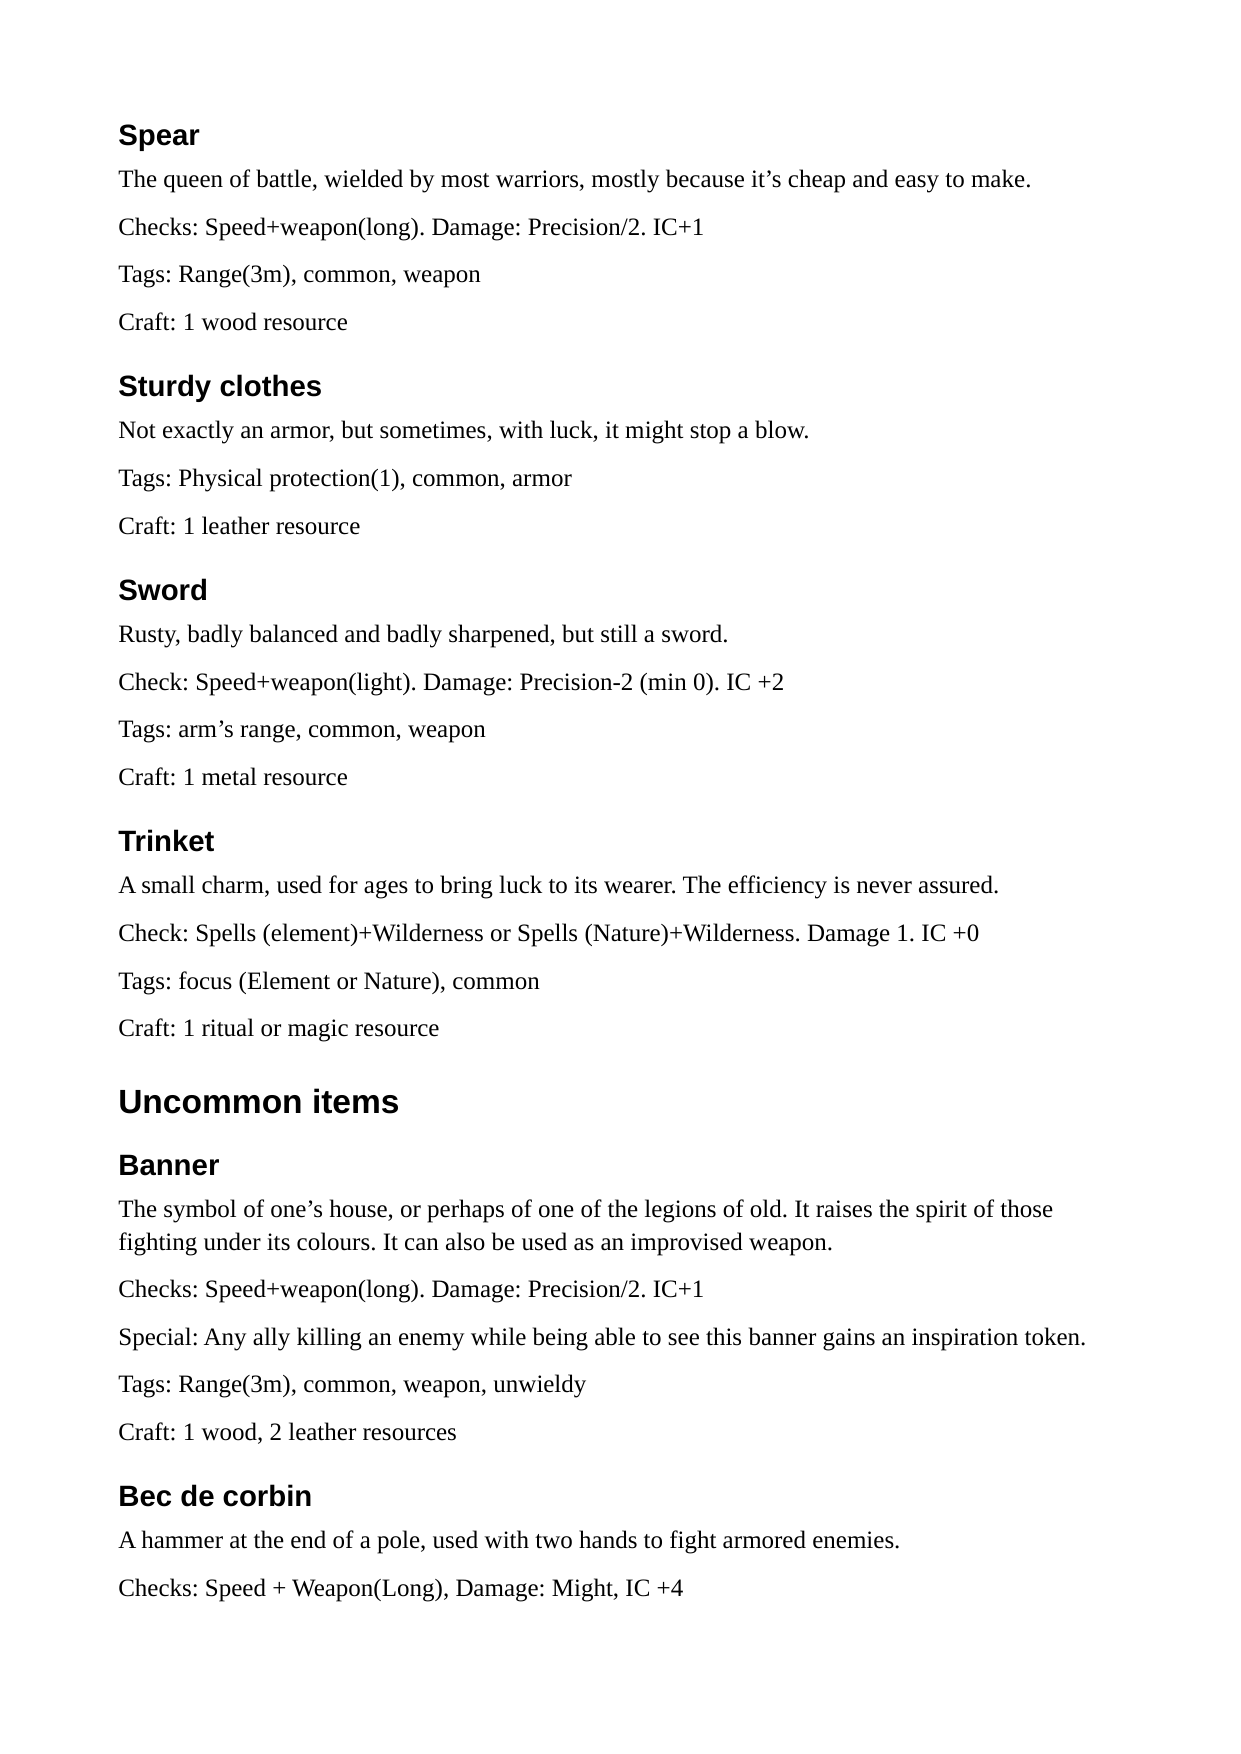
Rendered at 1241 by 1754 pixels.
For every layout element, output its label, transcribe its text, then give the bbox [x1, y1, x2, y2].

subtitle Trinket [118, 824, 1122, 858]
text A hammer at the end of a pole, used with two hands to fight armored enemies. [118, 1526, 1122, 1554]
text Craft: 1 wood, 2 leather resources [118, 1417, 1122, 1446]
text Tags: arm’s range, common, weapon [118, 714, 1122, 743]
subtitle Spear [118, 118, 1122, 152]
text Checks: Speed+weapon(long). Damage: Precision/2. IC+1 [118, 212, 1122, 241]
text Tags: Range(3m), common, weapon, unwieldy [118, 1369, 1122, 1398]
text The symbol of one’s house, or perhaps of one of the legions of old. It raises the spirit of those fighting under its colours. It can also be used as an improvised weapon. [118, 1194, 1122, 1256]
text A small charm, used for ages to bring luck to its wearer. The efficiency is never assured. [118, 871, 1122, 899]
text Tags: Range(3m), common, weapon [118, 259, 1122, 288]
text Checks: Speed + Weapon(Long), Damage: Might, IC +4 [118, 1573, 1122, 1602]
subtitle Uncommon items [118, 1082, 1122, 1120]
text Rusty, badly balanced and badly sharpened, but still a sword. [118, 619, 1122, 648]
text The queen of battle, wielded by most warriors, mostly because it’s cheap and easy to make. [118, 164, 1122, 193]
text Craft: 1 leather resource [118, 511, 1122, 539]
subtitle Bec de corbin [118, 1479, 1122, 1513]
text Tags: Physical protection(1), common, armor [118, 463, 1122, 492]
text Not exactly an armor, but sometimes, with luck, it might stop a blow. [118, 416, 1122, 444]
text Check: Spells (element)+Wilderness or Spells (Nature)+Wilderness. Damage 1. IC +0 [118, 918, 1122, 947]
subtitle Sword [118, 573, 1122, 607]
subtitle Sturdy clothes [118, 369, 1122, 403]
text Craft: 1 metal resource [118, 762, 1122, 791]
text Craft: 1 wood resource [118, 307, 1122, 336]
text Special: Any ally killing an enemy while being able to see this banner gains an inspiration token. [118, 1322, 1122, 1351]
text Tags: focus (Element or Nature), common [118, 966, 1122, 994]
text Checks: Speed+weapon(long). Damage: Precision/2. IC+1 [118, 1274, 1122, 1303]
text Check: Speed+weapon(light). Damage: Precision-2 (min 0). IC +2 [118, 667, 1122, 696]
subtitle Banner [118, 1147, 1122, 1181]
text Craft: 1 ritual or magic resource [118, 1013, 1122, 1042]
